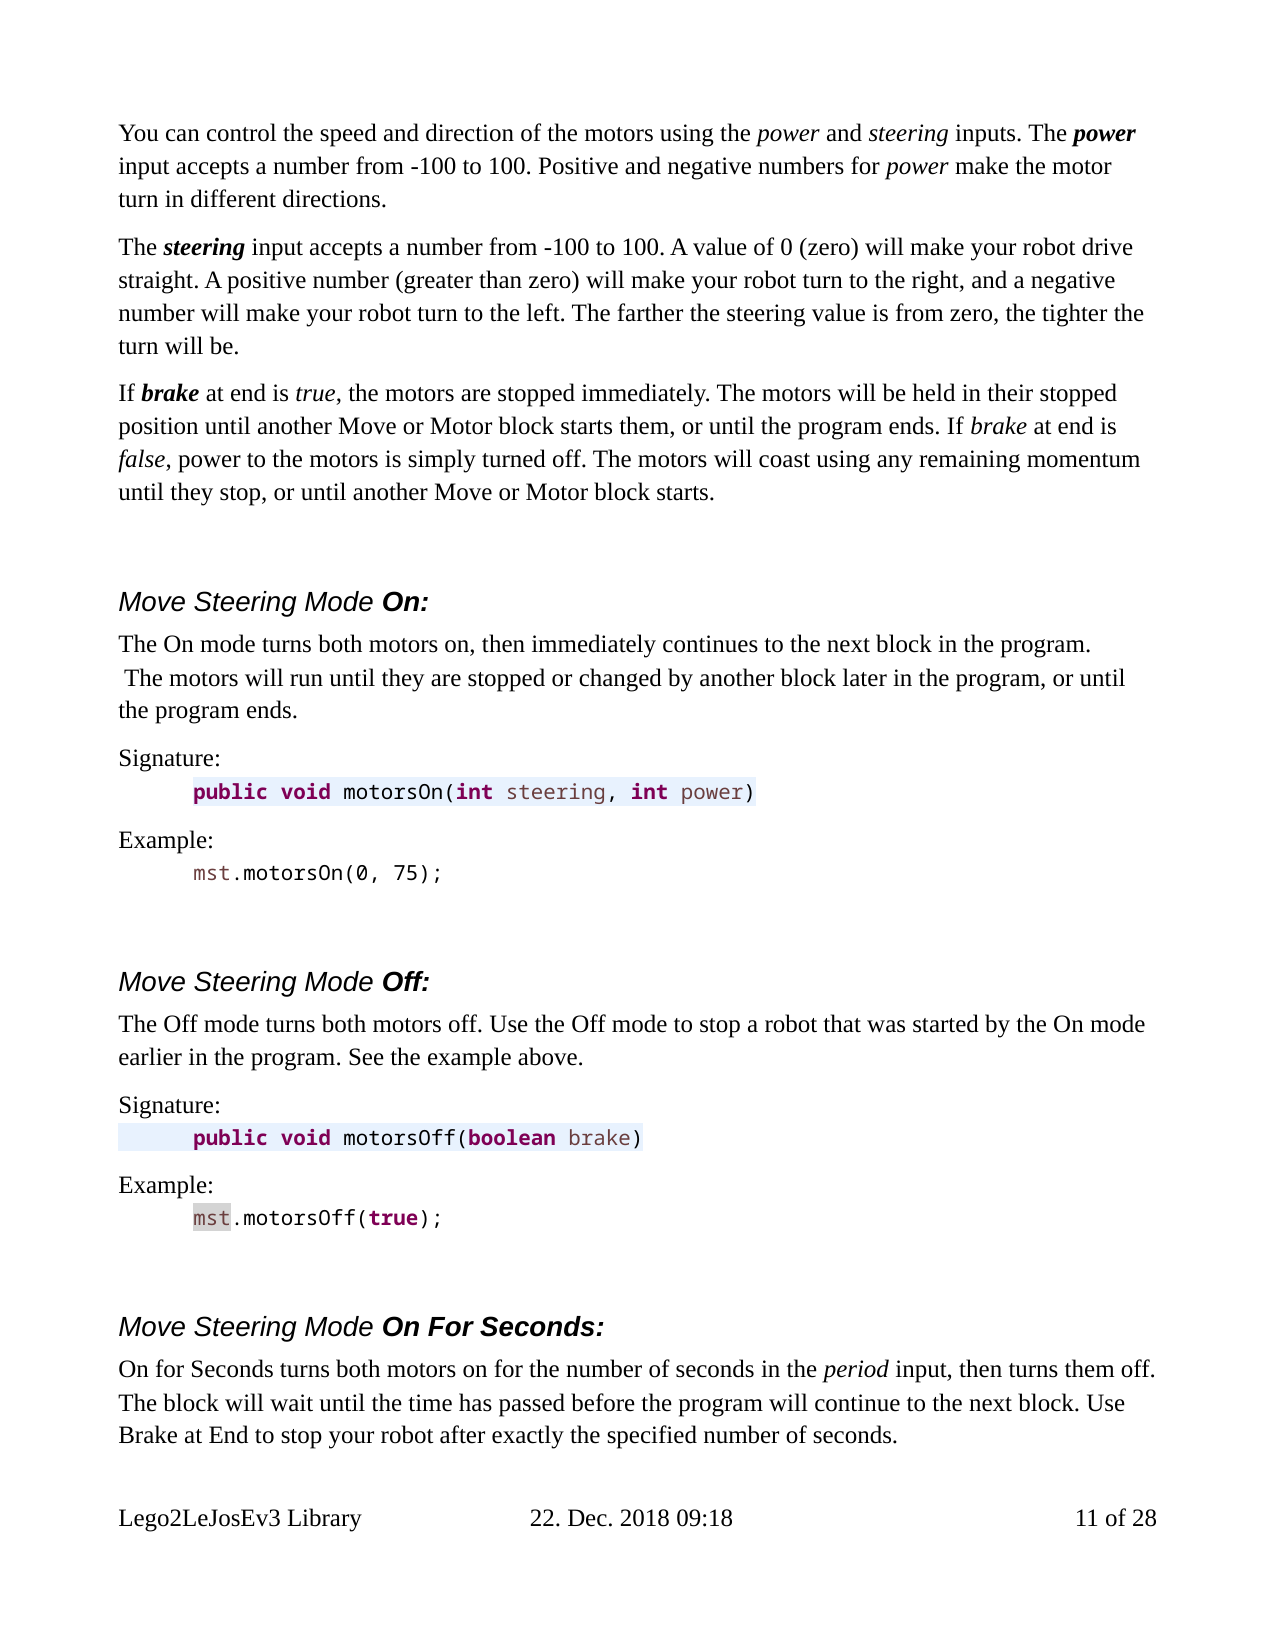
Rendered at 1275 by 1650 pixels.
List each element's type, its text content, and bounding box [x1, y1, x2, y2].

text The On mode turns both motors on, then immediately continues to the next block in the program. The motors will run until they are stopped or changed by another block later in the program, or until the program ends. [118, 629, 1157, 724]
subtitle Move Steering Mode On: [118, 585, 1157, 617]
text Example: mst.motorsOff(true); [118, 1170, 1157, 1231]
subtitle Move Steering Mode Off: [118, 965, 1157, 997]
subtitle Move Steering Mode On For Seconds: [118, 1310, 1157, 1342]
text If brake at end is true, the motors are stopped immediately. The motors will be held in their stopped position until another Move or Motor block starts them, or until the program ends. If brake at end is false, power to the motors is simply turned off. The motors will coast using any remaining momentum until they stop, or until another Move or Motor block starts. [118, 378, 1157, 506]
text Signature: public void motorsOff(boolean brake) [118, 1090, 1157, 1151]
text You can control the speed and direction of the motors using the power and steering inputs. The power input accepts a number from -100 to 100. Positive and negative numbers for power make the motor turn in different directions. [118, 118, 1157, 213]
text The steering input accepts a number from -100 to 100. A value of 0 (zero) will make your robot drive straight. A positive number (greater than zero) will make your robot turn to the right, and a negative number will make your robot turn to the left. The farther the steering value is from zero, the tighter the turn will be. [118, 232, 1157, 359]
text Example: mst.motorsOn(0, 75); [118, 825, 1157, 886]
text On for Seconds turns both motors on for the number of seconds in the period input, then turns them off. The block will wait until the time has passed before the program will continue to the next block. Use Brake at End to stop your robot after exactly the specified number of seconds. [118, 1354, 1157, 1449]
text Signature: public void motorsOn(int steering, int power) [118, 743, 1157, 806]
text The Off mode turns both motors off. Use the Off mode to stop a robot that was started by the On mode earlier in the program. See the example above. [118, 1009, 1157, 1071]
